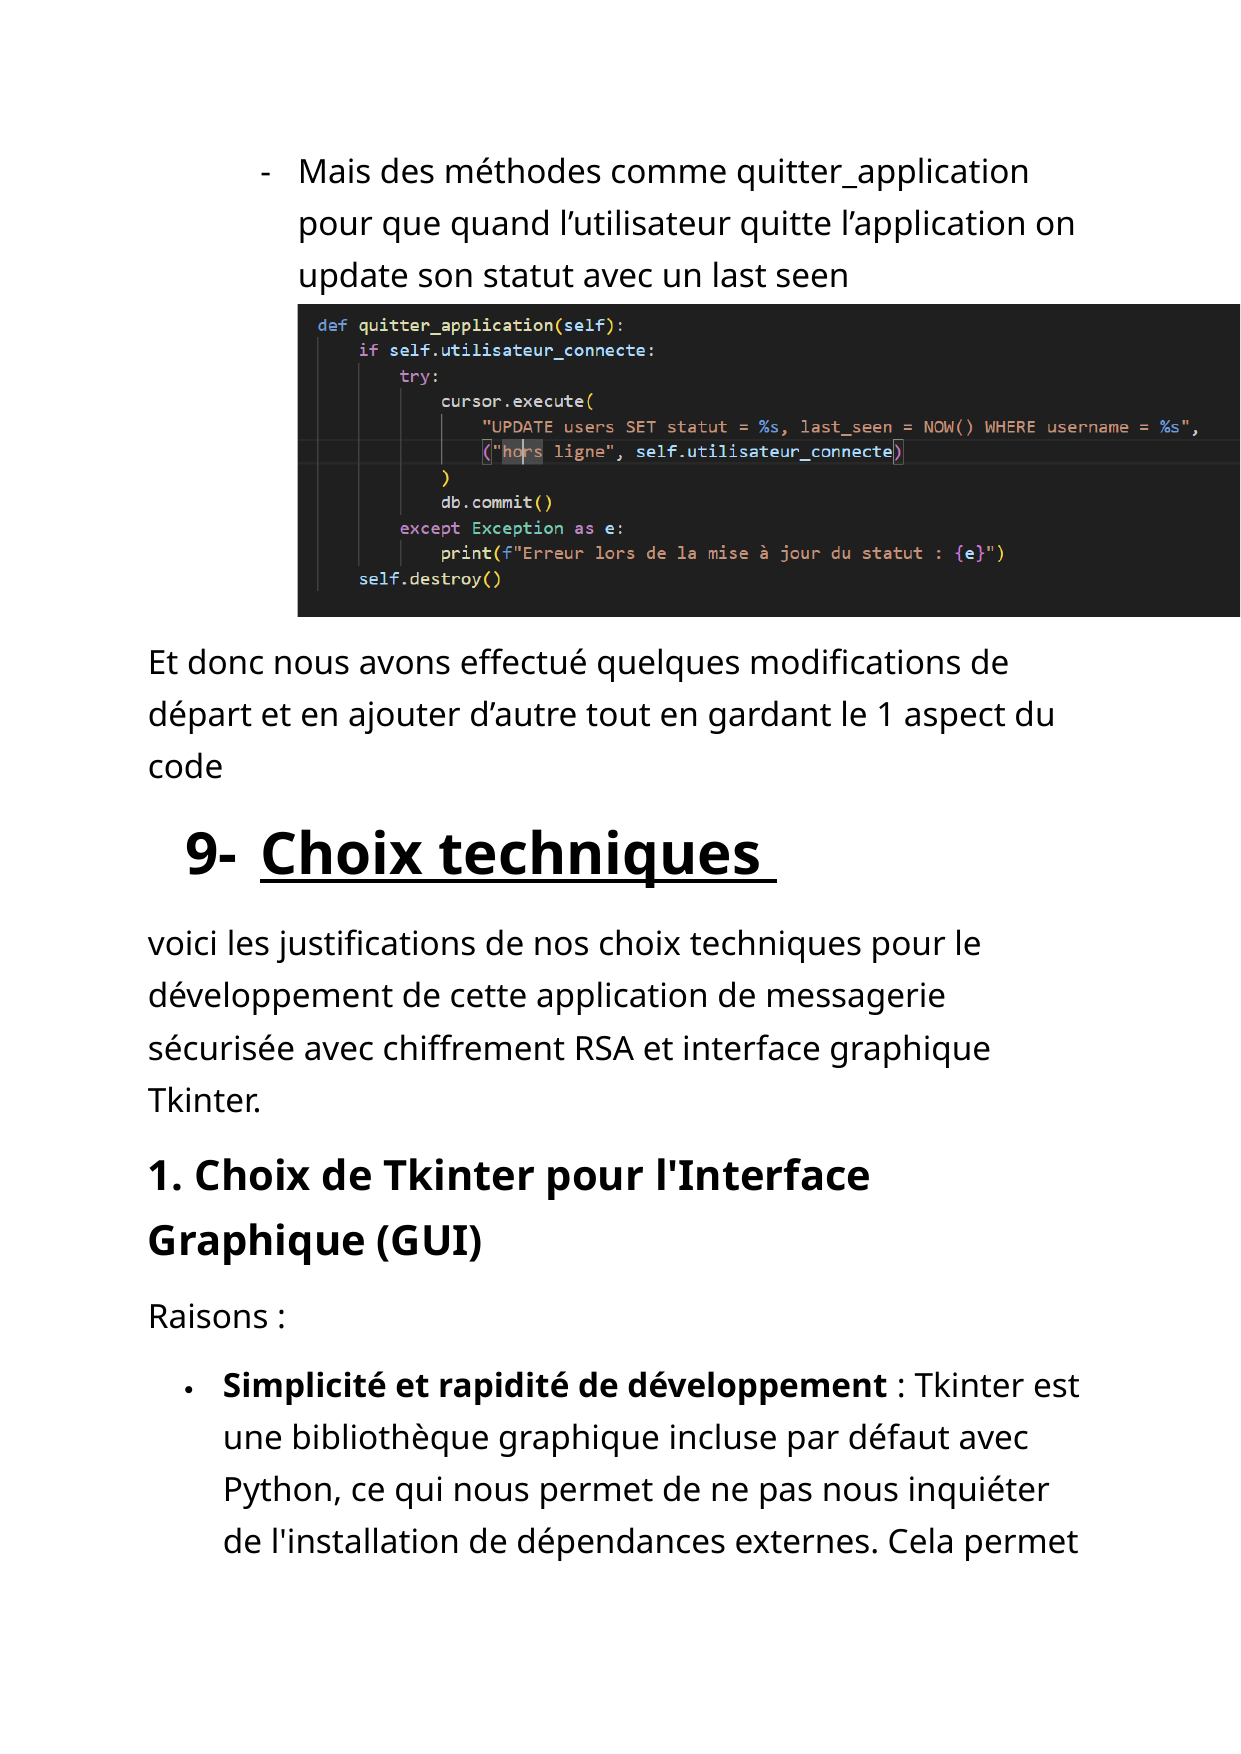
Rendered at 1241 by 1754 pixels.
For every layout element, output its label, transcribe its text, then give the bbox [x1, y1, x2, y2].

list Choix techniques [185, 812, 1093, 892]
text Et donc nous avons effectué quelques modifications de départ et en ajouter d’autre tout en gardant le 1 aspect du code [148, 639, 1093, 789]
text voici les justifications de nos choix techniques pour le développement de cette application de messagerie sécurisée avec chiffrement RSA et interface graphique Tkinter. [148, 920, 1093, 1122]
text Raisons : [148, 1293, 1093, 1338]
list Mais des méthodes comme quitter_application pour que quand l’utilisateur quitte l’application on update son statut avec un last seen [260, 148, 1093, 297]
text 1. Choix de Tkinter pour l'Interface Graphique (GUI) [148, 1146, 1093, 1267]
list Simplicité et rapidité de développement : Tkinter est une bibliothèque graphique incluse par défaut avec Python, ce qui nous permet de ne pas nous inquiéter de l'installation de dépendances externes. Cela permet [185, 1361, 1093, 1563]
